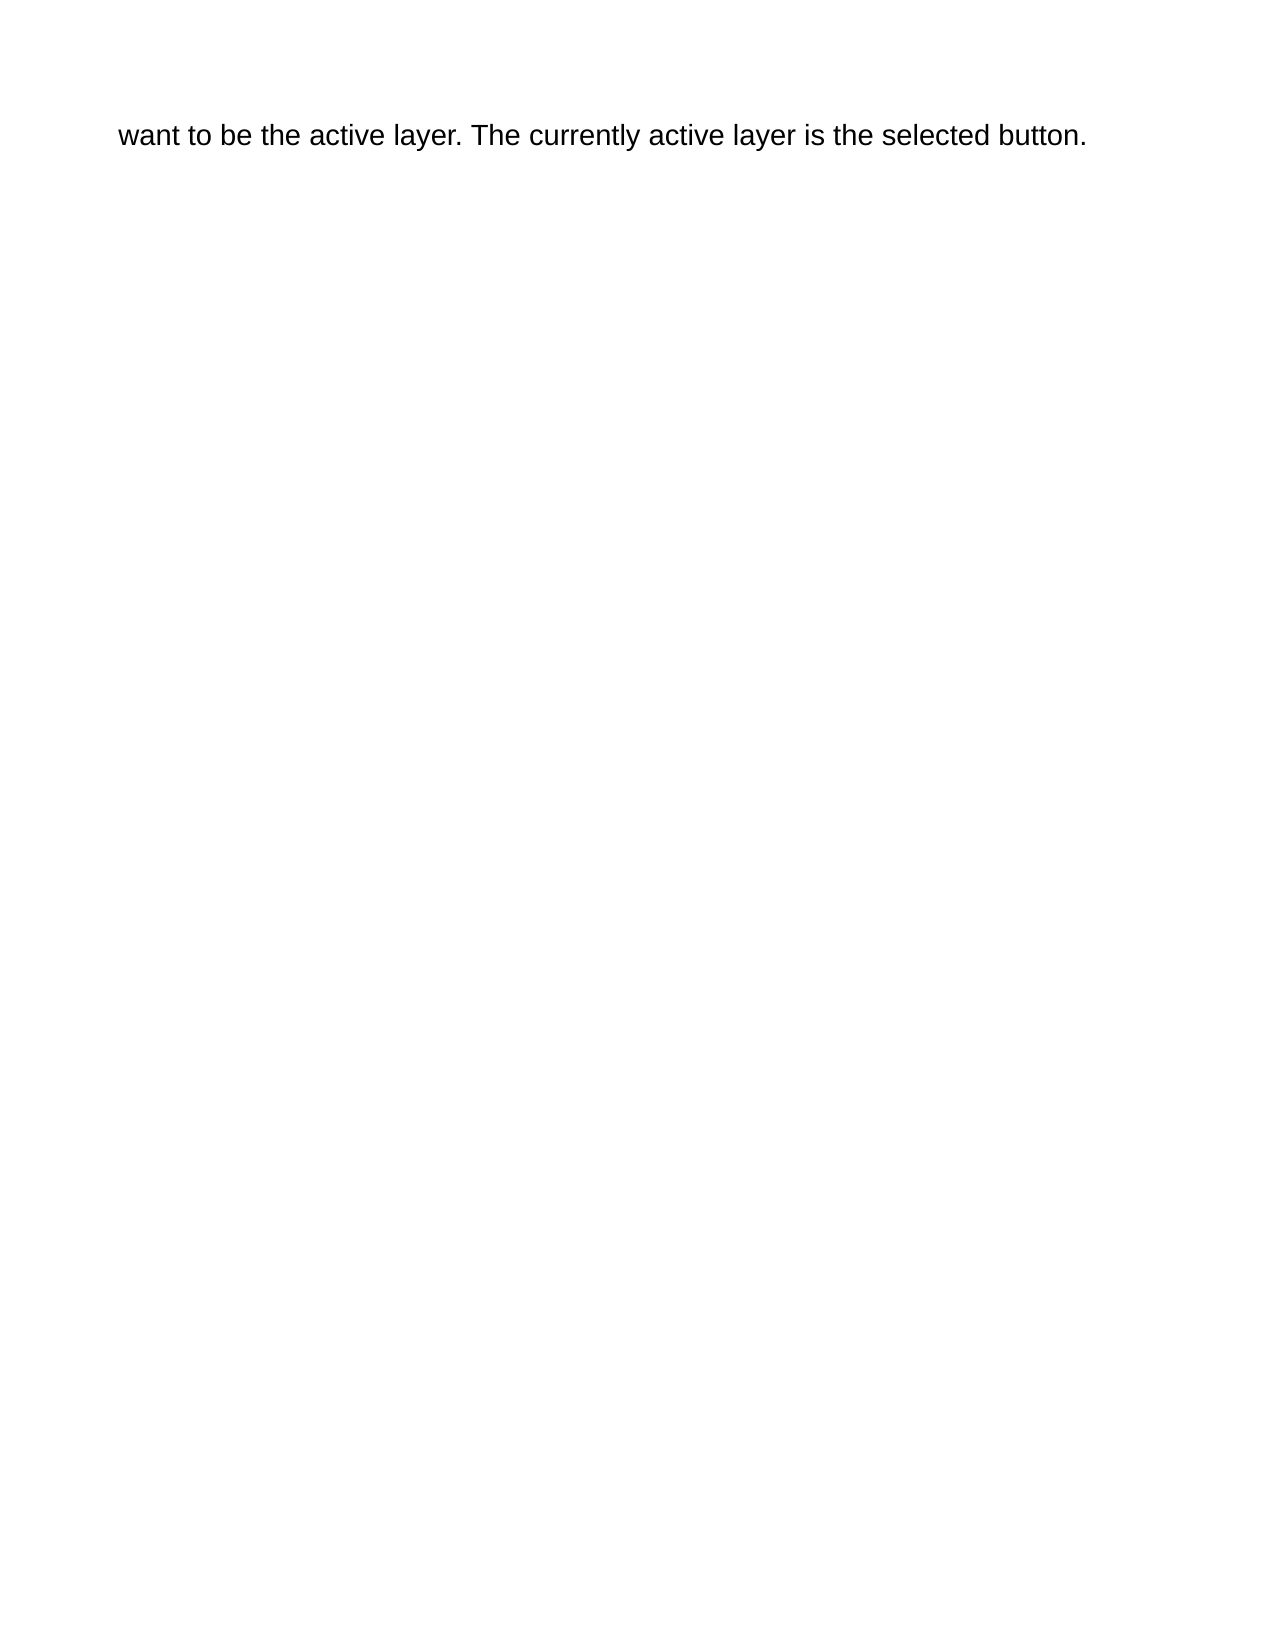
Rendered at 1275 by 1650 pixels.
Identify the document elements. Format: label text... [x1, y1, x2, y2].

text want to be the active layer. The currently active layer is the selected button. [118, 118, 1157, 152]
